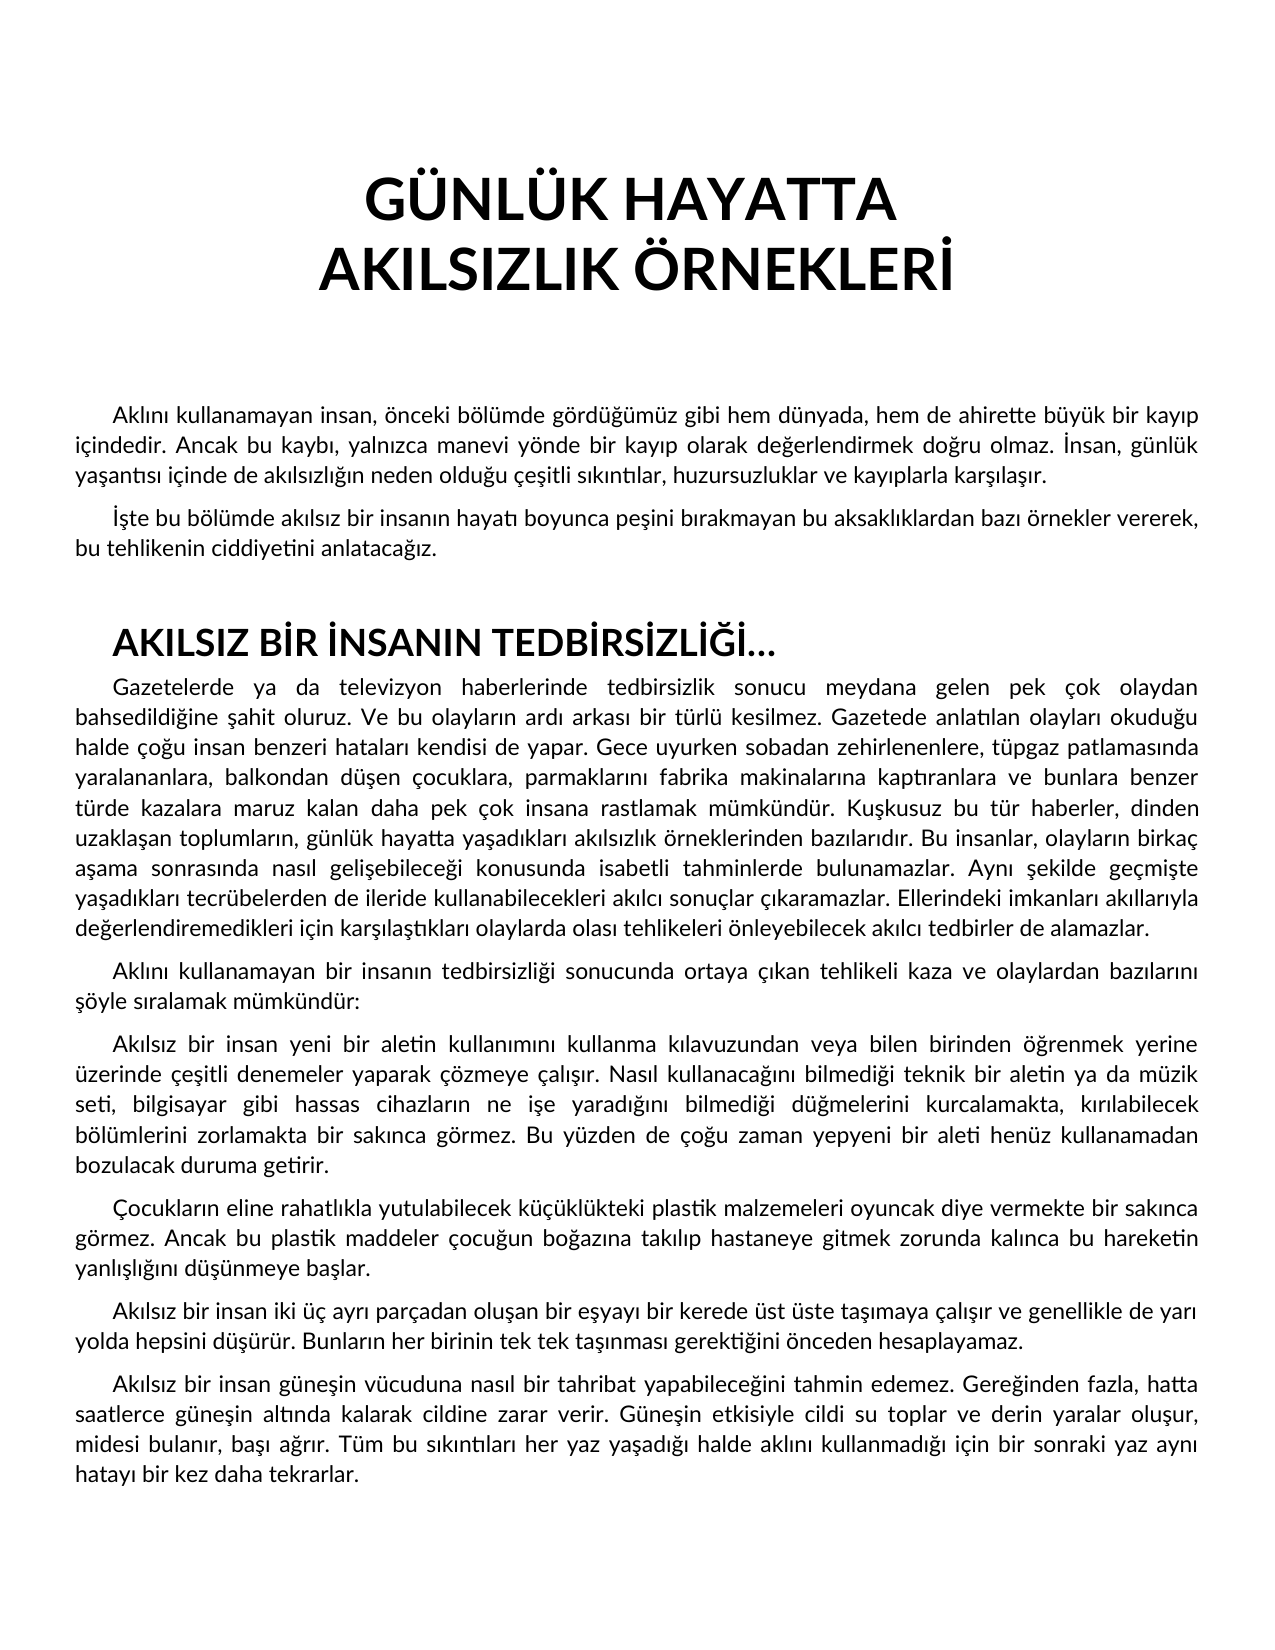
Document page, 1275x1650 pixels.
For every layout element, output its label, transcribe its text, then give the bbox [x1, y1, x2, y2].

text Akılsız bir insan güneşin vücuduna nasıl bir tahribat yapabileceğini tahmin edemez. Gereğinden fazla, hatta saatlerce güneşin altında kalarak cildine zarar verir. Güneşin etkisiyle cildi su toplar ve derin yaralar oluşur, midesi bulanır, başı ağrır. Tüm bu sıkıntıları her yaz yaşadığı halde aklını kullanmadığı için bir sonraki yaz aynı hatayı bir kez daha tekrarlar. [75, 1369, 1200, 1487]
text Gazetelerde ya da televizyon haberlerinde tedbirsizlik sonucu meydana gelen pek çok olaydan bahsedildiğine şahit oluruz. Ve bu olayların ardı arkası bir türlü kesilmez. Gazetede anlatılan olayları okuduğu halde çoğu insan benzeri hataları kendisi de yapar. Gece uyurken sobadan zehirlenenlere, tüpgaz patlamasında yaralananlara, balkondan düşen çocuklara, parmaklarını fabrika makinalarına kaptıranlara ve bunlara benzer türde kazalara maruz kalan daha pek çok insana rastlamak mümkündür. Kuşkusuz bu tür haberler, dinden uzaklaşan toplumların, günlük hayatta yaşadıkları akılsızlık örneklerinden bazılarıdır. Bu insanlar, olayların birkaç aşama sonrasında nasıl gelişebileceği konusunda isabetli tahminlerde bulunamazlar. Aynı şekilde geçmişte yaşadıkları tecrübelerden de ileride kullanabilecekleri akılcı sonuçlar çıkaramazlar. Ellerindeki imkanları akıllarıyla değerlendiremedikleri için karşılaştıkları olaylarda olası tehlikeleri önleyebilecek akılcı tedbirler de alamazlar. [75, 672, 1200, 942]
subtitle GÜNLÜK HAYATTA AKILSIZLIK ÖRNEKLERİ [75, 162, 1200, 302]
subtitle AKILSIZ BİR İNSANIN TEDBİRSİZLİĞİ… [112, 619, 1200, 664]
text Aklını kullanamayan bir insanın tedbirsizliği sonucunda ortaya çıkan tehlikeli kaza ve olaylardan bazılarını şöyle sıralamak mümkündür: [75, 957, 1200, 1014]
text Çocukların eline rahatlıkla yutulabilecek küçüklükteki plastik malzemeleri oyuncak diye vermekte bir sakınca görmez. Ancak bu plastik maddeler çocuğun boğazına takılıp hastaneye gitmek zorunda kalınca bu hareketin yanlışlığını düşünmeye başlar. [75, 1193, 1200, 1281]
text İşte bu bölümde akılsız bir insanın hayatı boyunca peşini bırakmayan bu aksaklıklardan bazı örnekler vererek, bu tehlikenin ciddiyetini anlatacağız. [75, 503, 1200, 561]
text Akılsız bir insan iki üç ayrı parçadan oluşan bir eşyayı bir kerede üst üste taşımaya çalışır ve genellikle de yarı yolda hepsini düşürür. Bunların her birinin tek tek taşınması gerektiğini önceden hesaplayamaz. [75, 1296, 1200, 1354]
text Aklını kullanamayan insan, önceki bölümde gördüğümüz gibi hem dünyada, hem de ahirette büyük bir kayıp içindedir. Ancak bu kaybı, yalnızca manevi yönde bir kayıp olarak değerlendirmek doğru olmaz. İnsan, günlük yaşantısı içinde de akılsızlığın neden olduğu çeşitli sıkıntılar, huzursuzluklar ve kayıplarla karşılaşır. [75, 400, 1200, 488]
text Akılsız bir insan yeni bir aletin kullanımını kullanma kılavuzundan veya bilen birinden öğrenmek yerine üzerinde çeşitli denemeler yaparak çözmeye çalışır. Nasıl kullanacağını bilmediği teknik bir aletin ya da müzik seti, bilgisayar gibi hassas cihazların ne işe yaradığını bilmediği düğmelerini kurcalamakta, kırılabilecek bölümlerini zorlamakta bir sakınca görmez. Bu yüzden de çoğu zaman yepyeni bir aleti henüz kullanamadan bozulacak duruma getirir. [75, 1030, 1200, 1178]
